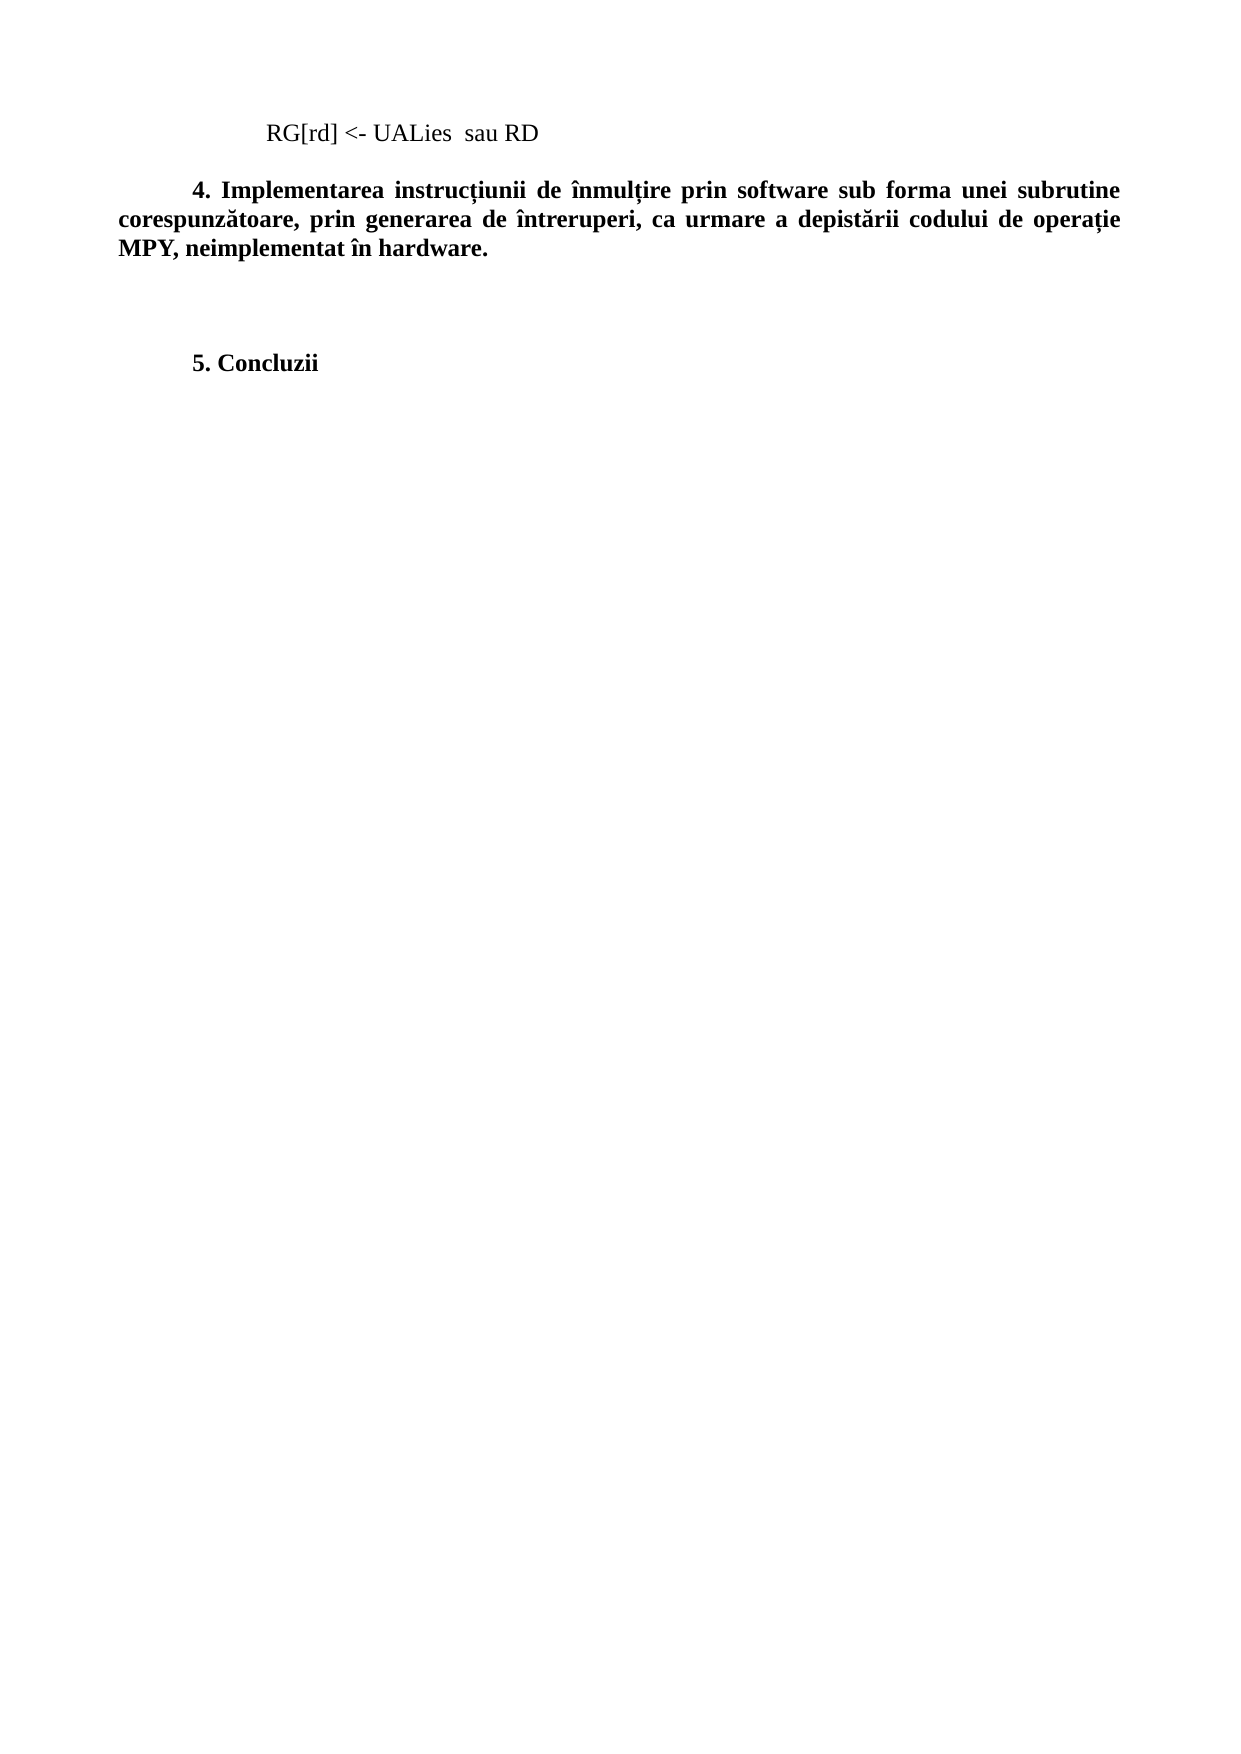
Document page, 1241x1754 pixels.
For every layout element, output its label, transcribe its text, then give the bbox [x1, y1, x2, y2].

text 4. Implementarea instrucțiunii de înmulțire prin software sub forma unei subrutine corespunzătoare, prin generarea de întreruperi, ca urmare a depistării codului de operație MPY, neimplementat în hardware. [118, 176, 1122, 262]
text RG[rd] <- UALies sau RD [118, 118, 1122, 147]
text 5. Concluzii [118, 348, 1122, 377]
